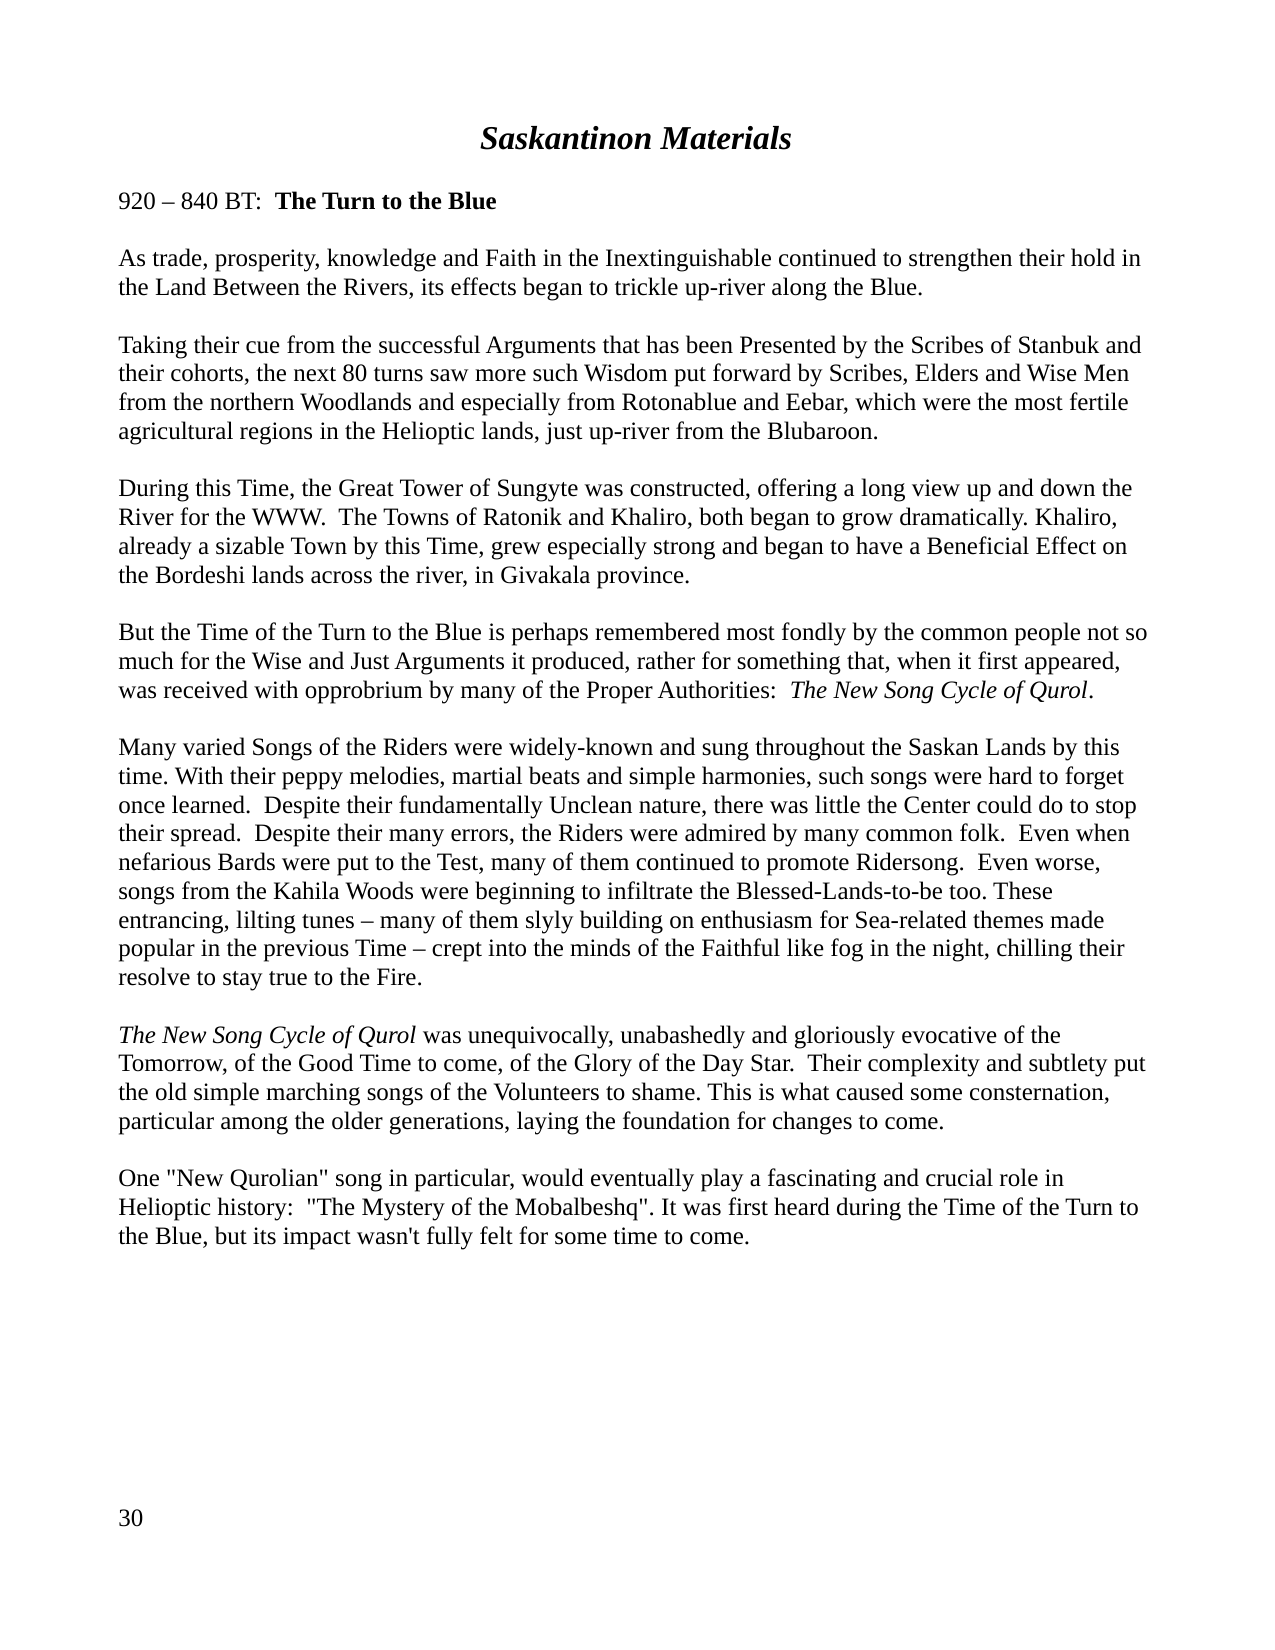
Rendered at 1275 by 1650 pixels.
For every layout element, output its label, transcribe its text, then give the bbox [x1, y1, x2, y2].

text Many varied Songs of the Riders were widely-known and sung throughout the Saskan Lands by this time. With their peppy melodies, martial beats and simple harmonies, such songs were hard to forget once learned. Despite their fundamentally Unclean nature, there was little the Center could do to stop their spread. Despite their many errors, the Riders were admired by many common folk. Even when nefarious Bards were put to the Test, many of them continued to promote Ridersong. Even worse, songs from the Kahila Woods were beginning to infiltrate the Blessed-Lands-to-be too. These entrancing, lilting tunes – many of them slyly building on enthusiasm for Sea-related themes made popular in the previous Time – crept into the minds of the Faithful like fog in the night, chilling their resolve to stay true to the Fire. [118, 732, 1157, 991]
text Taking their cue from the successful Arguments that has been Presented by the Scribes of Stanbuk and their cohorts, the next 80 turns saw more such Wisdom put forward by Scribes, Elders and Wise Men from the northern Woodlands and especially from Rotonablue and Eebar, which were the most fertile agricultural regions in the Helioptic lands, just up-river from the Blubaroon. [118, 330, 1157, 445]
text During this Time, the Great Tower of Sungyte was constructed, offering a long view up and down the River for the WWW. The Towns of Ratonik and Khaliro, both began to grow dramatically. Khaliro, already a sizable Town by this Time, grew especially strong and began to have a Beneficial Effect on the Bordeshi lands across the river, in Givakala province. [118, 473, 1157, 588]
text As trade, prosperity, knowledge and Faith in the Inextinguishable continued to strengthen their hold in the Land Between the Rivers, its effects began to trickle up-river along the Blue. [118, 243, 1157, 301]
text But the Time of the Turn to the Blue is perhaps remembered most fondly by the common people not so much for the Wise and Just Arguments it produced, rather for something that, when it first appeared, was received with opprobrium by many of the Proper Authorities: The New Song Cycle of Qurol. [118, 617, 1157, 703]
text 920 – 840 BT: The Turn to the Blue [118, 186, 1157, 215]
text One "New Qurolian" song in particular, would eventually play a fascinating and crucial role in Helioptic history: "The Mystery of the Mobalbeshq". It was first heard during the Time of the Turn to the Blue, but its impact wasn't fully felt for some time to come. [118, 1163, 1157, 1250]
text The New Song Cycle of Qurol was unequivocally, unabashedly and gloriously evocative of the Tomorrow, of the Good Time to come, of the Glory of the Day Star. Their complexity and subtlety put the old simple marching songs of the Volunteers to shame. This is what caused some consternation, particular among the older generations, laying the foundation for changes to come. [118, 1020, 1157, 1135]
